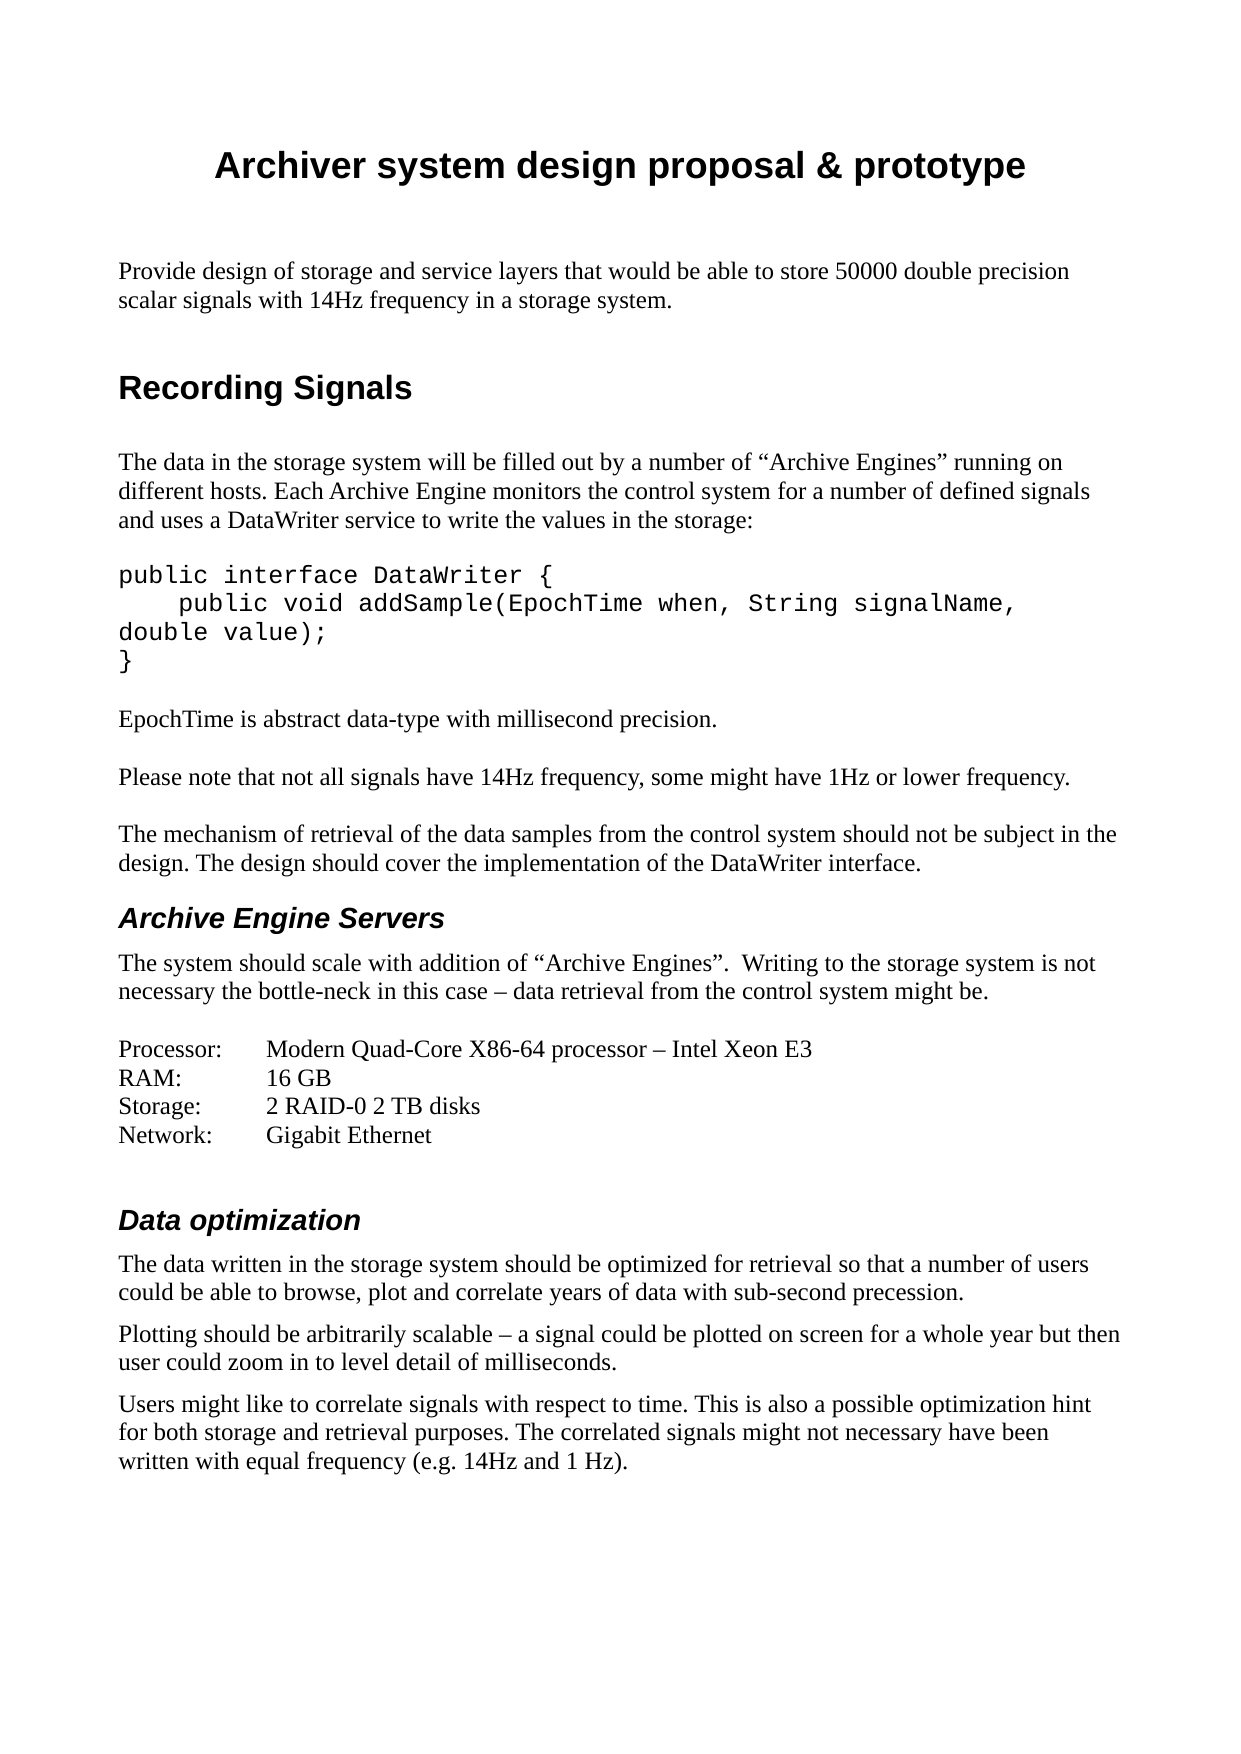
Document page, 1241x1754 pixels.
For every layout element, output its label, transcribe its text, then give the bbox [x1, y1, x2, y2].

text The data in the storage system will be filled out by a number of “Archive Engines” running on different hosts. Each Archive Engine monitors the control system for a number of defined signals and uses a DataWriter service to write the values in the storage: [118, 447, 1122, 534]
text EpochTime is abstract data-type with millisecond precision. [118, 704, 1122, 733]
text } [118, 647, 1122, 676]
text public void addSample(EpochTime when, String signalName, double value); [118, 591, 1122, 647]
text The mechanism of retrieval of the data samples from the control system should not be subject in the design. The design should cover the implementation of the DataWriter interface. [118, 819, 1122, 877]
subtitle Archive Engine Servers [118, 902, 1122, 935]
subtitle Data optimization [118, 1203, 1122, 1236]
text public interface DataWriter { [118, 562, 1122, 591]
text Processor: Modern Quad-Core X86-64 processor – Intel Xeon E3 [118, 1005, 1122, 1063]
text Users might like to correlate signals with respect to time. This is also a possible optimization hint for both storage and retrieval purposes. The correlated signals might not necessary have been written with equal frequency (e.g. 14Hz and 1 Hz). [118, 1389, 1122, 1475]
text The system should scale with addition of “Archive Engines”. Writing to the storage system is not necessary the bottle-neck in this case – data retrieval from the control system might be. [118, 948, 1122, 1005]
title Archiver system design proposal & prototype [118, 143, 1122, 186]
text Storage: 2 RAID-0 2 TB disks [118, 1091, 1122, 1120]
text Please note that not all signals have 14Hz frequency, some might have 1Hz or lower frequency. [118, 762, 1122, 790]
text Provide design of storage and service layers that would be able to store 50000 double precision scalar signals with 14Hz frequency in a storage system. [118, 256, 1122, 314]
text Plotting should be arbitrarily scalable – a signal could be plotted on screen for a whole year but then user could zoom in to level detail of milliseconds. [118, 1319, 1122, 1376]
text Network: Gigabit Ethernet [118, 1120, 1122, 1149]
text RAM: 16 GB [118, 1063, 1122, 1091]
text The data written in the storage system should be optimized for retrieval so that a number of users could be able to browse, plot and correlate years of data with sub-second precession. [118, 1249, 1122, 1306]
subtitle Recording Signals [118, 367, 1122, 406]
